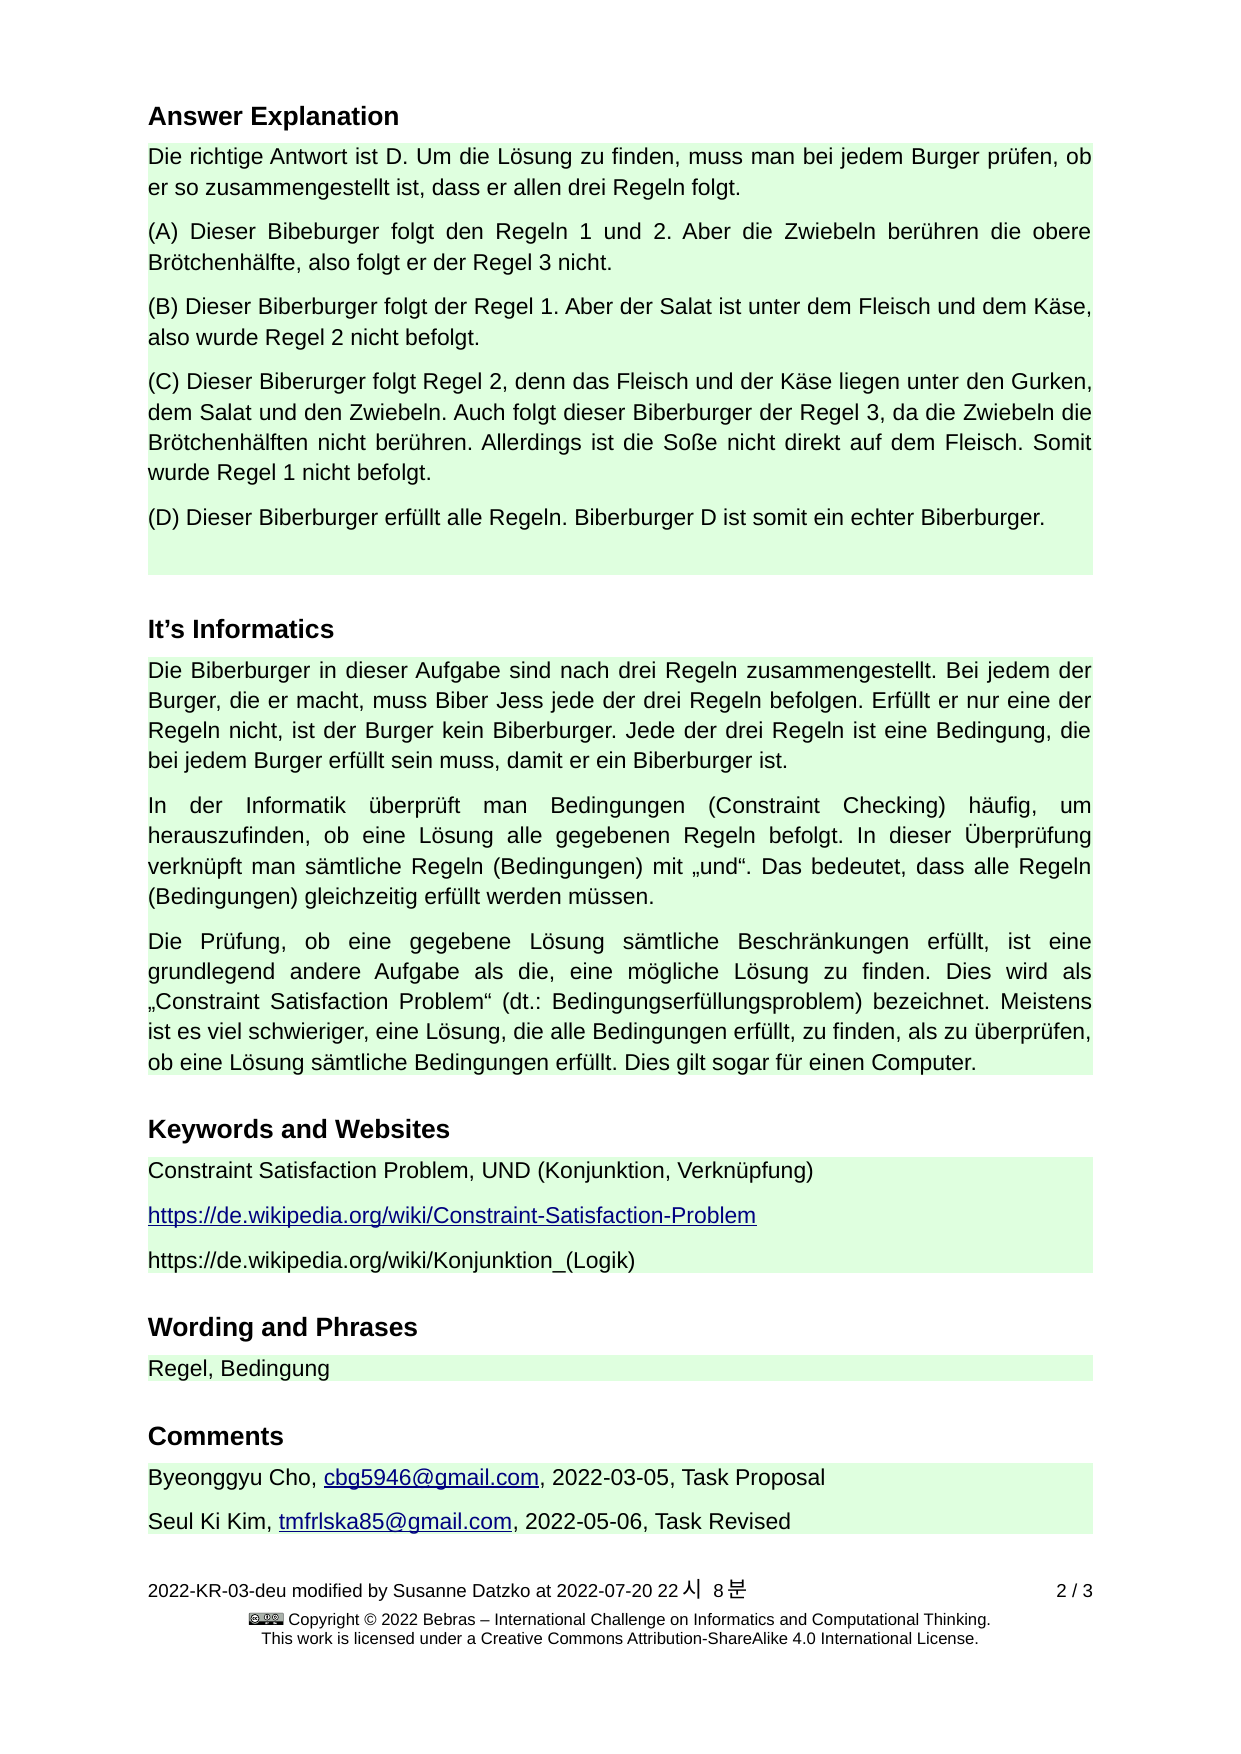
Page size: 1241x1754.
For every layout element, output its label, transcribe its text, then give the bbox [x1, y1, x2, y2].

subtitle Answer Explanation [148, 100, 1093, 131]
subtitle It’s Informatics [148, 614, 1093, 644]
text (C) Dieser Biberurger folgt Regel 2, denn das Fleisch und der Käse liegen unter den Gurken, dem Salat und den Zwiebeln. Auch folgt dieser Biberburger der Regel 3, da die Zwiebeln die Brötchenhälften nicht berühren. Allerdings ist die Soße nicht direkt auf dem Fleisch. Somit wurde Regel 1 nicht befolgt. [148, 368, 1093, 485]
subtitle Comments [148, 1421, 1093, 1451]
subtitle Wording and Phrases [148, 1312, 1093, 1342]
text Regel, Bedingung [148, 1355, 1093, 1381]
text Seul Ki Kim, tmfrlska85@gmail.com, 2022-05-06, Task Revised [148, 1508, 1093, 1534]
text (B) Dieser Biberburger folgt der Regel 1. Aber der Salat ist unter dem Fleisch und dem Käse, also wurde Regel 2 nicht befolgt. [148, 293, 1093, 350]
text Die Biberburger in dieser Aufgabe sind nach drei Regeln zusammengestellt. Bei jedem der Burger, die er macht, muss Biber Jess jede der drei Regeln befolgen. Erfüllt er nur eine der Regeln nicht, ist der Burger kein Biberburger. Jede der drei Regeln ist eine Bedingung, die bei jedem Burger erfüllt sein muss, damit er ein Biberburger ist. [148, 657, 1093, 774]
text Die richtige Antwort ist D. Um die Lösung zu finden, muss man bei jedem Burger prüfen, ob er so zusammengestellt ist, dass er allen drei Regeln folgt. [148, 143, 1093, 200]
subtitle Keywords and Websites [148, 1114, 1093, 1144]
text In der Informatik überprüft man Bedingungen (Constraint Checking) häufig, um herauszufinden, ob eine Lösung alle gegebenen Regeln befolgt. In dieser Überprüfung verknüpft man sämtliche Regeln (Bedingungen) mit „und“. Das bedeutet, dass alle Regeln (Bedingungen) gleichzeitig erfüllt werden müssen. [148, 792, 1093, 909]
text Byeonggyu Cho, cbg5946@gmail.com, 2022-03-05, Task Proposal [148, 1463, 1093, 1490]
text Die Prüfung, ob eine gegebene Lösung sämtliche Beschränkungen erfüllt, ist eine grundlegend andere Aufgabe als die, eine mögliche Lösung zu finden. Dies wird als „Constraint Satisfaction Problem“ (dt.: Bedingungserfüllungsproblem) bezeichnet. Meistens ist es viel schwieriger, eine Lösung, die alle Bedingungen erfüllt, zu finden, als zu überprüfen, ob eine Lösung sämtliche Bedingungen erfüllt. Dies gilt sogar für einen Computer. [148, 928, 1093, 1075]
text (A) Dieser Bibeburger folgt den Regeln 1 und 2. Aber die Zwiebeln berühren die obere Brötchenhälfte, also folgt er der Regel 3 nicht. [148, 218, 1093, 275]
text https://de.wikipedia.org/wiki/Konjunktion_(Logik) [148, 1247, 1093, 1273]
text (D) Dieser Biberburger erfüllt alle Regeln. Biberburger D ist somit ein echter Biberburger. [148, 504, 1093, 530]
text https://de.wikipedia.org/wiki/Constraint-Satisfaction-Problem [148, 1202, 1093, 1228]
text Constraint Satisfaction Problem, UND (Konjunktion, Verknüpfung) [148, 1157, 1093, 1183]
